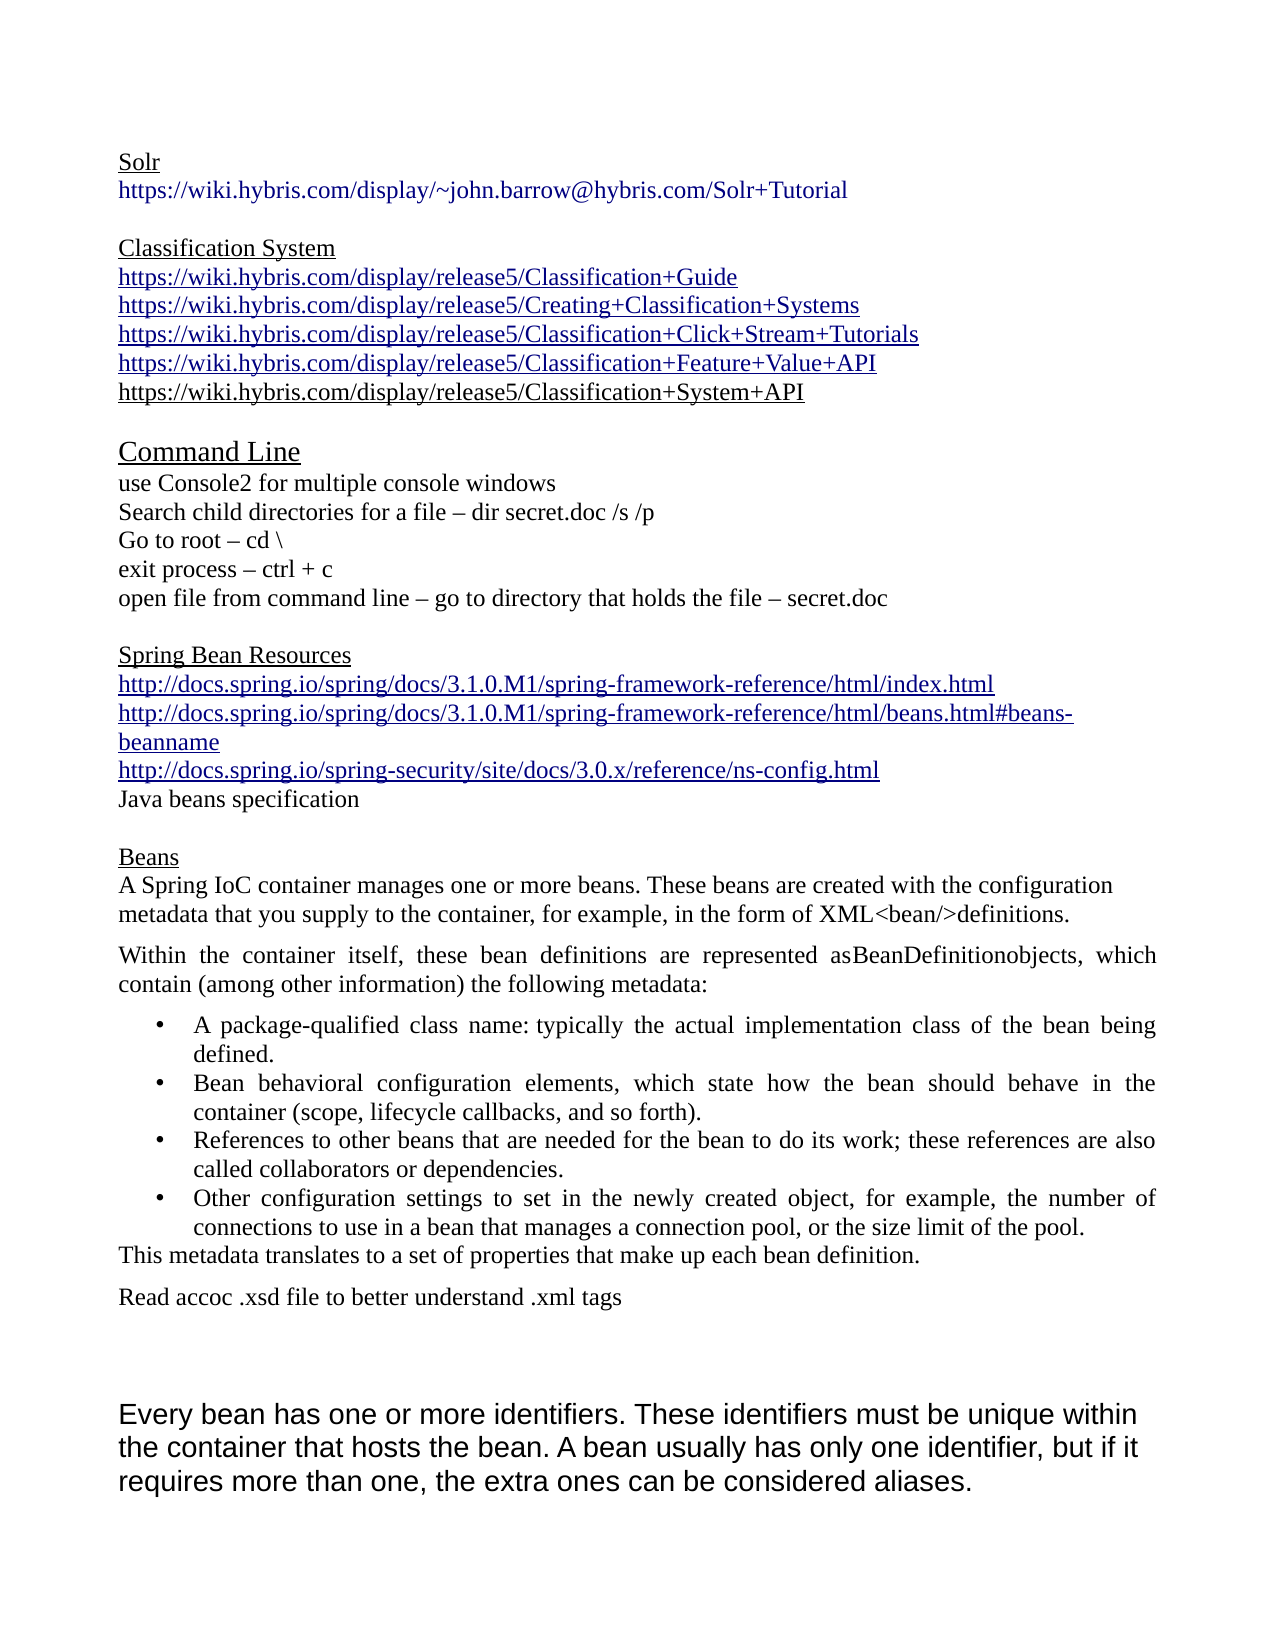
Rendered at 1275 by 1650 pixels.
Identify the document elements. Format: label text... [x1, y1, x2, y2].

text Command Line [118, 434, 1157, 468]
text https://wiki.hybris.com/display/release5/Creating+Classification+Systems [118, 291, 1157, 319]
text Classification System [118, 233, 1157, 262]
list References to other beans that are needed for the bean to do its work; these references are also called collaborators or dependencies. [156, 1125, 1157, 1183]
text https://wiki.hybris.com/display/release5/Classification+Guide [118, 262, 1157, 291]
text exit process – ctrl + c [118, 554, 1157, 583]
list Other configuration settings to set in the newly created object, for example, the number of connections to use in a bean that manages a connection pool, or the size limit of the pool. [156, 1183, 1157, 1240]
text Beans [118, 842, 1157, 870]
text Search child directories for a file – dir secret.doc /s /p [118, 497, 1157, 525]
text Within the container itself, these bean definitions are represented asBeanDefinitionobjects, which contain (among other information) the following metadata: [118, 940, 1157, 998]
text This metadata translates to a set of properties that make up each bean definition. [118, 1240, 1157, 1269]
text Read accoc .xsd file to better understand .xml tags [118, 1282, 1157, 1310]
text http://docs.spring.io/spring-security/site/docs/3.0.x/reference/ns-config.html [118, 755, 1157, 784]
text Solr [118, 147, 1157, 176]
text open file from command line – go to directory that holds the file – secret.doc [118, 583, 1157, 612]
text http://docs.spring.io/spring/docs/3.1.0.M1/spring-framework-reference/html/index.html [118, 669, 1157, 698]
text Every bean has one or more identifiers. These identifiers must be unique within the container that hosts the bean. A bean usually has only one identifier, but if it requires more than one, the extra ones can be considered aliases. [118, 1397, 1157, 1497]
text Go to root – cd \ [118, 525, 1157, 554]
list A package-qualified class name: typically the actual implementation class of the bean being defined. [156, 1010, 1157, 1068]
text https://wiki.hybris.com/display/~john.barrow@hybris.com/Solr+Tutorial [118, 176, 1157, 204]
text https://wiki.hybris.com/display/release5/Classification+Click+Stream+Tutorials [118, 319, 1157, 348]
text Java beans specification [118, 784, 1157, 813]
text https://wiki.hybris.com/display/release5/Classification+System+API [118, 377, 1157, 406]
text use Console2 for multiple console windows [118, 468, 1157, 497]
text http://docs.spring.io/spring/docs/3.1.0.M1/spring-framework-reference/html/beans.html#beans-beanname [118, 698, 1157, 755]
text https://wiki.hybris.com/display/release5/Classification+Feature+Value+API [118, 348, 1157, 377]
text Spring Bean Resources [118, 640, 1157, 669]
text A Spring IoC container manages one or more beans. These beans are created with the configuration metadata that you supply to the container, for example, in the form of XML<bean/>definitions. [118, 870, 1157, 928]
list Bean behavioral configuration elements, which state how the bean should behave in the container (scope, lifecycle callbacks, and so forth). [156, 1068, 1157, 1125]
